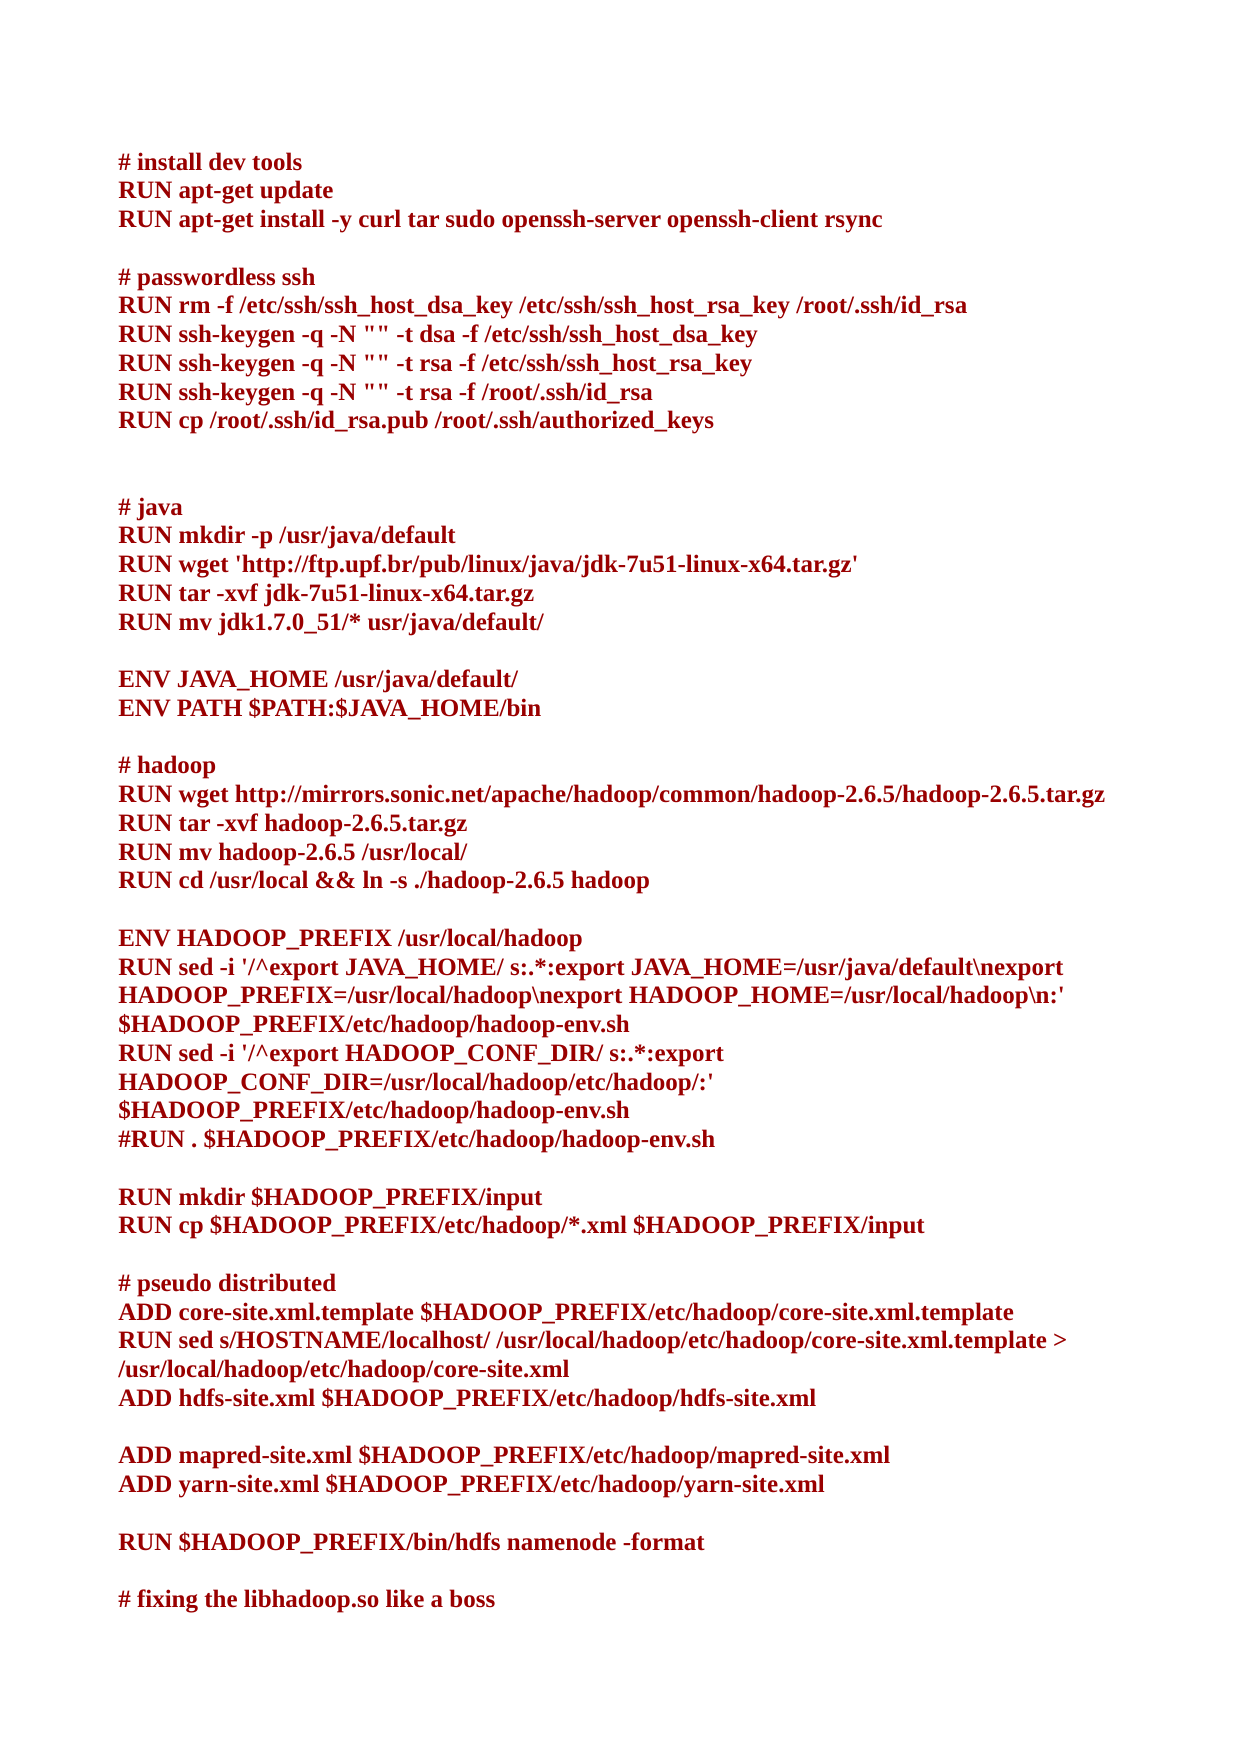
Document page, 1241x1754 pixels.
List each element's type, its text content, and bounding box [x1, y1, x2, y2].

text RUN tar -xvf jdk-7u51-linux-x64.tar.gz [118, 578, 1122, 607]
text RUN $HADOOP_PREFIX/bin/hdfs namenode -format [118, 1527, 1122, 1556]
text RUN mv jdk1.7.0_51/* usr/java/default/ [118, 607, 1122, 636]
text RUN cp $HADOOP_PREFIX/etc/hadoop/*.xml $HADOOP_PREFIX/input [118, 1211, 1122, 1239]
text RUN wget http://mirrors.sonic.net/apache/hadoop/common/hadoop-2.6.5/hadoop-2.6.5.tar.gz [118, 779, 1122, 808]
text RUN apt-get install -y curl tar sudo openssh-server openssh-client rsync [118, 204, 1122, 233]
text RUN ssh-keygen -q -N "" -t rsa -f /etc/ssh/ssh_host_rsa_key [118, 348, 1122, 377]
text RUN sed -i '/^export JAVA_HOME/ s:.*:export JAVA_HOME=/usr/java/default\nexport HADOOP_PREFIX=/usr/local/hadoop\nexport HADOOP_HOME=/usr/local/hadoop\n:' $HADOOP_PREFIX/etc/hadoop/hadoop-env.sh [118, 952, 1122, 1038]
text ADD mapred-site.xml $HADOOP_PREFIX/etc/hadoop/mapred-site.xml [118, 1441, 1122, 1469]
text #RUN . $HADOOP_PREFIX/etc/hadoop/hadoop-env.sh [118, 1124, 1122, 1153]
text RUN mv hadoop-2.6.5 /usr/local/ [118, 837, 1122, 866]
text ENV PATH $PATH:$JAVA_HOME/bin [118, 693, 1122, 722]
text RUN rm -f /etc/ssh/ssh_host_dsa_key /etc/ssh/ssh_host_rsa_key /root/.ssh/id_rsa [118, 291, 1122, 319]
text # passwordless ssh [118, 262, 1122, 291]
text ADD core-site.xml.template $HADOOP_PREFIX/etc/hadoop/core-site.xml.template [118, 1297, 1122, 1326]
text # java [118, 492, 1122, 521]
text RUN sed s/HOSTNAME/localhost/ /usr/local/hadoop/etc/hadoop/core-site.xml.template > /usr/local/hadoop/etc/hadoop/core-site.xml [118, 1326, 1122, 1383]
text # pseudo distributed [118, 1268, 1122, 1297]
text # fixing the libhadoop.so like a boss [118, 1584, 1122, 1613]
text RUN cp /root/.ssh/id_rsa.pub /root/.ssh/authorized_keys [118, 406, 1122, 434]
text RUN sed -i '/^export HADOOP_CONF_DIR/ s:.*:export HADOOP_CONF_DIR=/usr/local/hadoop/etc/hadoop/:' $HADOOP_PREFIX/etc/hadoop/hadoop-env.sh [118, 1038, 1122, 1124]
text ADD yarn-site.xml $HADOOP_PREFIX/etc/hadoop/yarn-site.xml [118, 1469, 1122, 1498]
text RUN ssh-keygen -q -N "" -t rsa -f /root/.ssh/id_rsa [118, 377, 1122, 406]
text RUN apt-get update [118, 176, 1122, 204]
text RUN mkdir -p /usr/java/default [118, 521, 1122, 549]
text RUN wget 'http://ftp.upf.br/pub/linux/java/jdk-7u51-linux-x64.tar.gz' [118, 549, 1122, 578]
text RUN ssh-keygen -q -N "" -t dsa -f /etc/ssh/ssh_host_dsa_key [118, 319, 1122, 348]
text RUN mkdir $HADOOP_PREFIX/input [118, 1182, 1122, 1211]
text ENV HADOOP_PREFIX /usr/local/hadoop [118, 923, 1122, 952]
text # hadoop [118, 751, 1122, 779]
text ENV JAVA_HOME /usr/java/default/ [118, 664, 1122, 693]
text ADD hdfs-site.xml $HADOOP_PREFIX/etc/hadoop/hdfs-site.xml [118, 1383, 1122, 1412]
text RUN cd /usr/local && ln -s ./hadoop-2.6.5 hadoop [118, 866, 1122, 894]
text RUN tar -xvf hadoop-2.6.5.tar.gz [118, 808, 1122, 837]
text # install dev tools [118, 147, 1122, 176]
